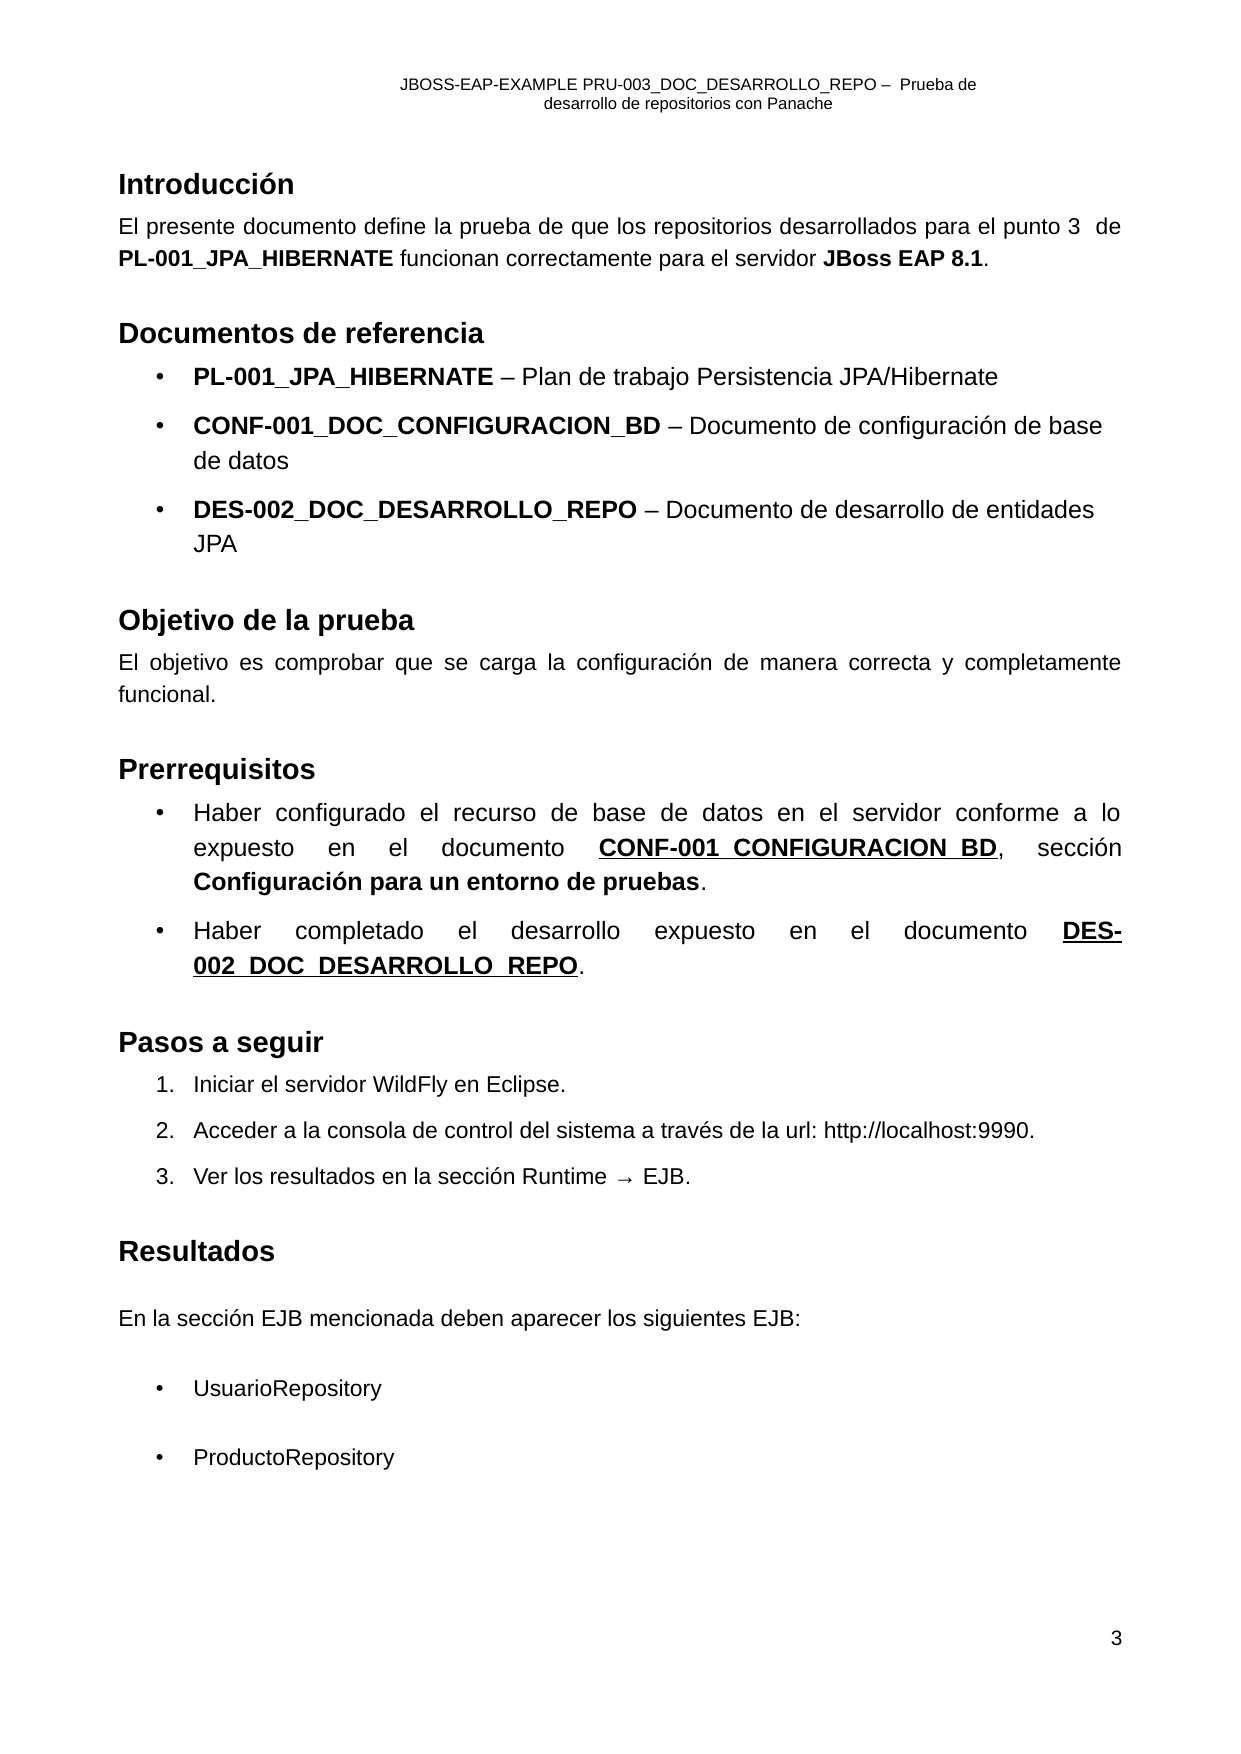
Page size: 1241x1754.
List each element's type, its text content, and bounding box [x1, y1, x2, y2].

subtitle Documentos de referencia [118, 316, 1122, 349]
subtitle Pasos a seguir [118, 1025, 1122, 1058]
list Haber configurado el recurso de base de datos en el servidor conforme a lo expuesto en el documento CONF-001_CONFIGURACION_BD, sección Configuración para un entorno de pruebas. [156, 798, 1122, 896]
text En la sección EJB mencionada deben aparecer los siguientes EJB: [118, 1305, 1122, 1332]
text El presente documento define la prueba de que los repositorios desarrollados para el punto 3 de PL-001_JPA_HIBERNATE funcionan correctamente para el servidor JBoss EAP 8.1. [118, 213, 1122, 271]
subtitle Introducción [118, 167, 1122, 201]
list Haber completado el desarrollo expuesto en el documento DES-002_DOC_DESARROLLO_REPO. [156, 916, 1122, 979]
subtitle Objetivo de la prueba [118, 603, 1122, 637]
list UsuarioRepository [156, 1374, 1122, 1401]
list PL-001_JPA_HIBERNATE – Plan de trabajo Persistencia JPA/Hibernate [156, 362, 1122, 391]
subtitle Resultados [118, 1234, 1122, 1268]
list Ver los resultados en la sección Runtime → EJB. [156, 1163, 1122, 1189]
list DES-002_DOC_DESARROLLO_REPO – Documento de desarrollo de entidades JPA [156, 495, 1122, 558]
list Acceder a la consola de control del sistema a través de la url: http://localhost:9990. [156, 1117, 1122, 1143]
subtitle Prerrequisitos [118, 752, 1122, 786]
list Iniciar el servidor WildFly en Eclipse. [156, 1071, 1122, 1097]
list ProductoRepository [156, 1443, 1122, 1470]
text El objetivo es comprobar que se carga la configuración de manera correcta y completamente funcional. [118, 649, 1122, 707]
list CONF-001_DOC_CONFIGURACION_BD – Documento de configuración de base de datos [156, 411, 1122, 474]
